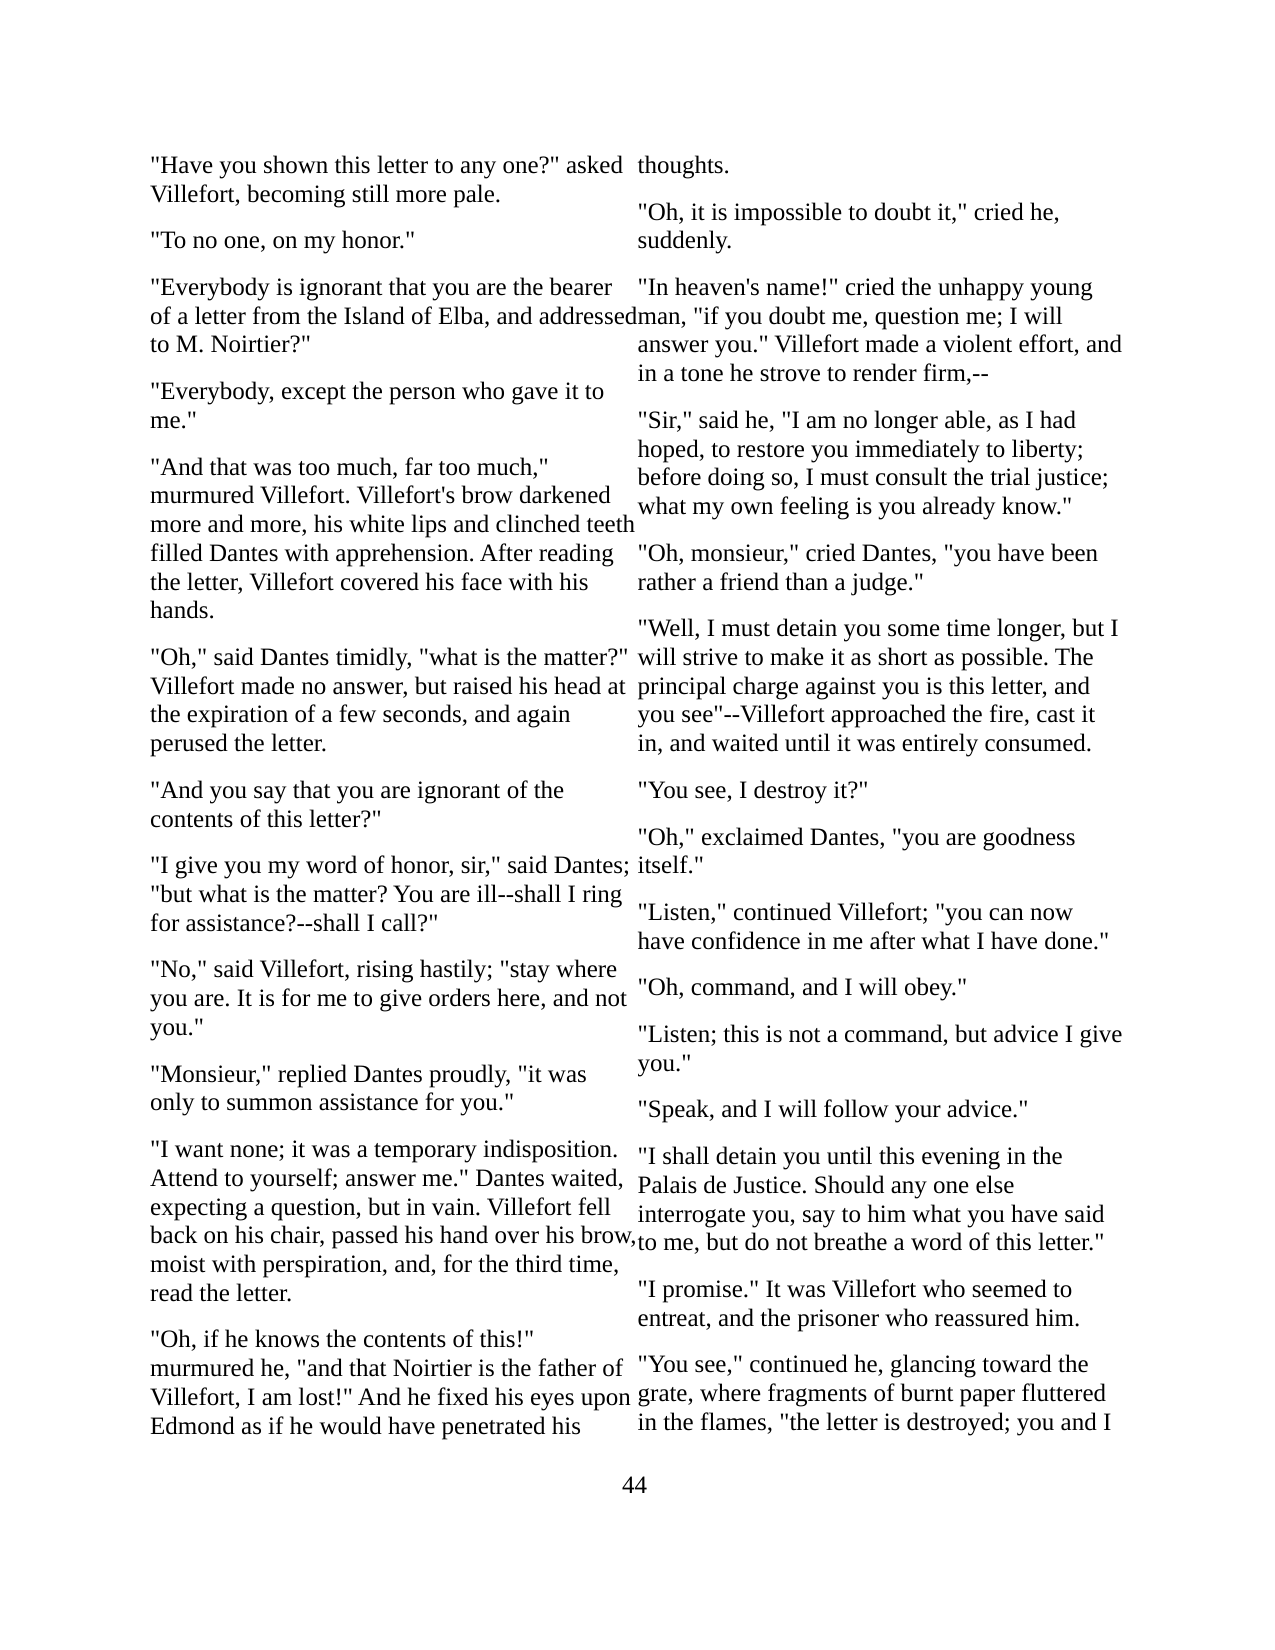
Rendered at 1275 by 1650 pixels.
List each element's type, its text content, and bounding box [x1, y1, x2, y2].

text "Have you shown this letter to any one?" asked Villefort, becoming still more pale. [150, 150, 637, 207]
text "In heaven's name!" cried the unhappy young man, "if you doubt me, question me; I will answer you." Villefort made a violent effort, and in a tone he strove to render firm,-- [637, 272, 1125, 387]
text thoughts. [637, 150, 1125, 179]
text "Monsieur," replied Dantes proudly, "it was only to summon assistance for you." [150, 1059, 637, 1116]
text "Listen; this is not a command, but advice I give you." [637, 1019, 1125, 1077]
text "And that was too much, far too much," murmured Villefort. Villefort's brow darkened more and more, his white lips and clinched teeth filled Dantes with apprehension. After reading the letter, Villefort covered his face with his hands. [150, 452, 637, 624]
text "Oh," said Dantes timidly, "what is the matter?" Villefort made no answer, but raised his head at the expiration of a few seconds, and again perused the letter. [150, 642, 637, 757]
text "I give you my word of honor, sir," said Dantes; "but what is the matter? You are ill--shall I ring for assistance?--shall I call?" [150, 850, 637, 937]
text "And you say that you are ignorant of the contents of this letter?" [150, 775, 637, 832]
text "Oh, if he knows the contents of this!" murmured he, "and that Noirtier is the father of Villefort, I am lost!" And he fixed his eyes upon Edmond as if he would have penetrated his [150, 1324, 637, 1439]
text "Oh," exclaimed Dantes, "you are goodness itself." [637, 822, 1125, 879]
text "Listen," continued Villefort; "you can now have confidence in me after what I have done." [637, 897, 1125, 954]
text "I shall detain you until this evening in the Palais de Justice. Should any one else interrogate you, say to him what you have said to me, but do not breathe a word of this letter." [637, 1141, 1125, 1256]
text "Sir," said he, "I am no longer able, as I had hoped, to restore you immediately to liberty; before doing so, I must consult the trial justice; what my own feeling is you already know." [637, 405, 1125, 520]
text "Everybody is ignorant that you are the bearer of a letter from the Island of Elba, and addressed to M. Noirtier?" [150, 272, 637, 358]
text "Well, I must detain you some time longer, but I will strive to make it as short as possible. The principal charge against you is this letter, and you see"--Villefort approached the fire, cast it in, and waited until it was entirely consumed. [637, 613, 1125, 757]
text "Everybody, except the person who gave it to me." [150, 376, 637, 434]
text "Speak, and I will follow your advice." [637, 1094, 1125, 1123]
text "You see," continued he, glancing toward the grate, where fragments of burnt paper fluttered in the flames, "the letter is destroyed; you and I [637, 1349, 1125, 1436]
text "To no one, on my honor." [150, 225, 637, 254]
text "Oh, it is impossible to doubt it," cried he, suddenly. [637, 197, 1125, 254]
text "No," said Villefort, rising hastily; "stay where you are. It is for me to give orders here, and not you." [150, 954, 637, 1041]
text "Oh, command, and I will obey." [637, 972, 1125, 1001]
text "I promise." It was Villefort who seemed to entreat, and the prisoner who reassured him. [637, 1274, 1125, 1332]
text "I want none; it was a temporary indisposition. Attend to yourself; answer me." Dantes waited, expecting a question, but in vain. Villefort fell back on his chair, passed his hand over his brow, moist with perspiration, and, for the third time, read the letter. [150, 1134, 637, 1307]
text "Oh, monsieur," cried Dantes, "you have been rather a friend than a judge." [637, 538, 1125, 595]
text "You see, I destroy it?" [637, 775, 1125, 804]
